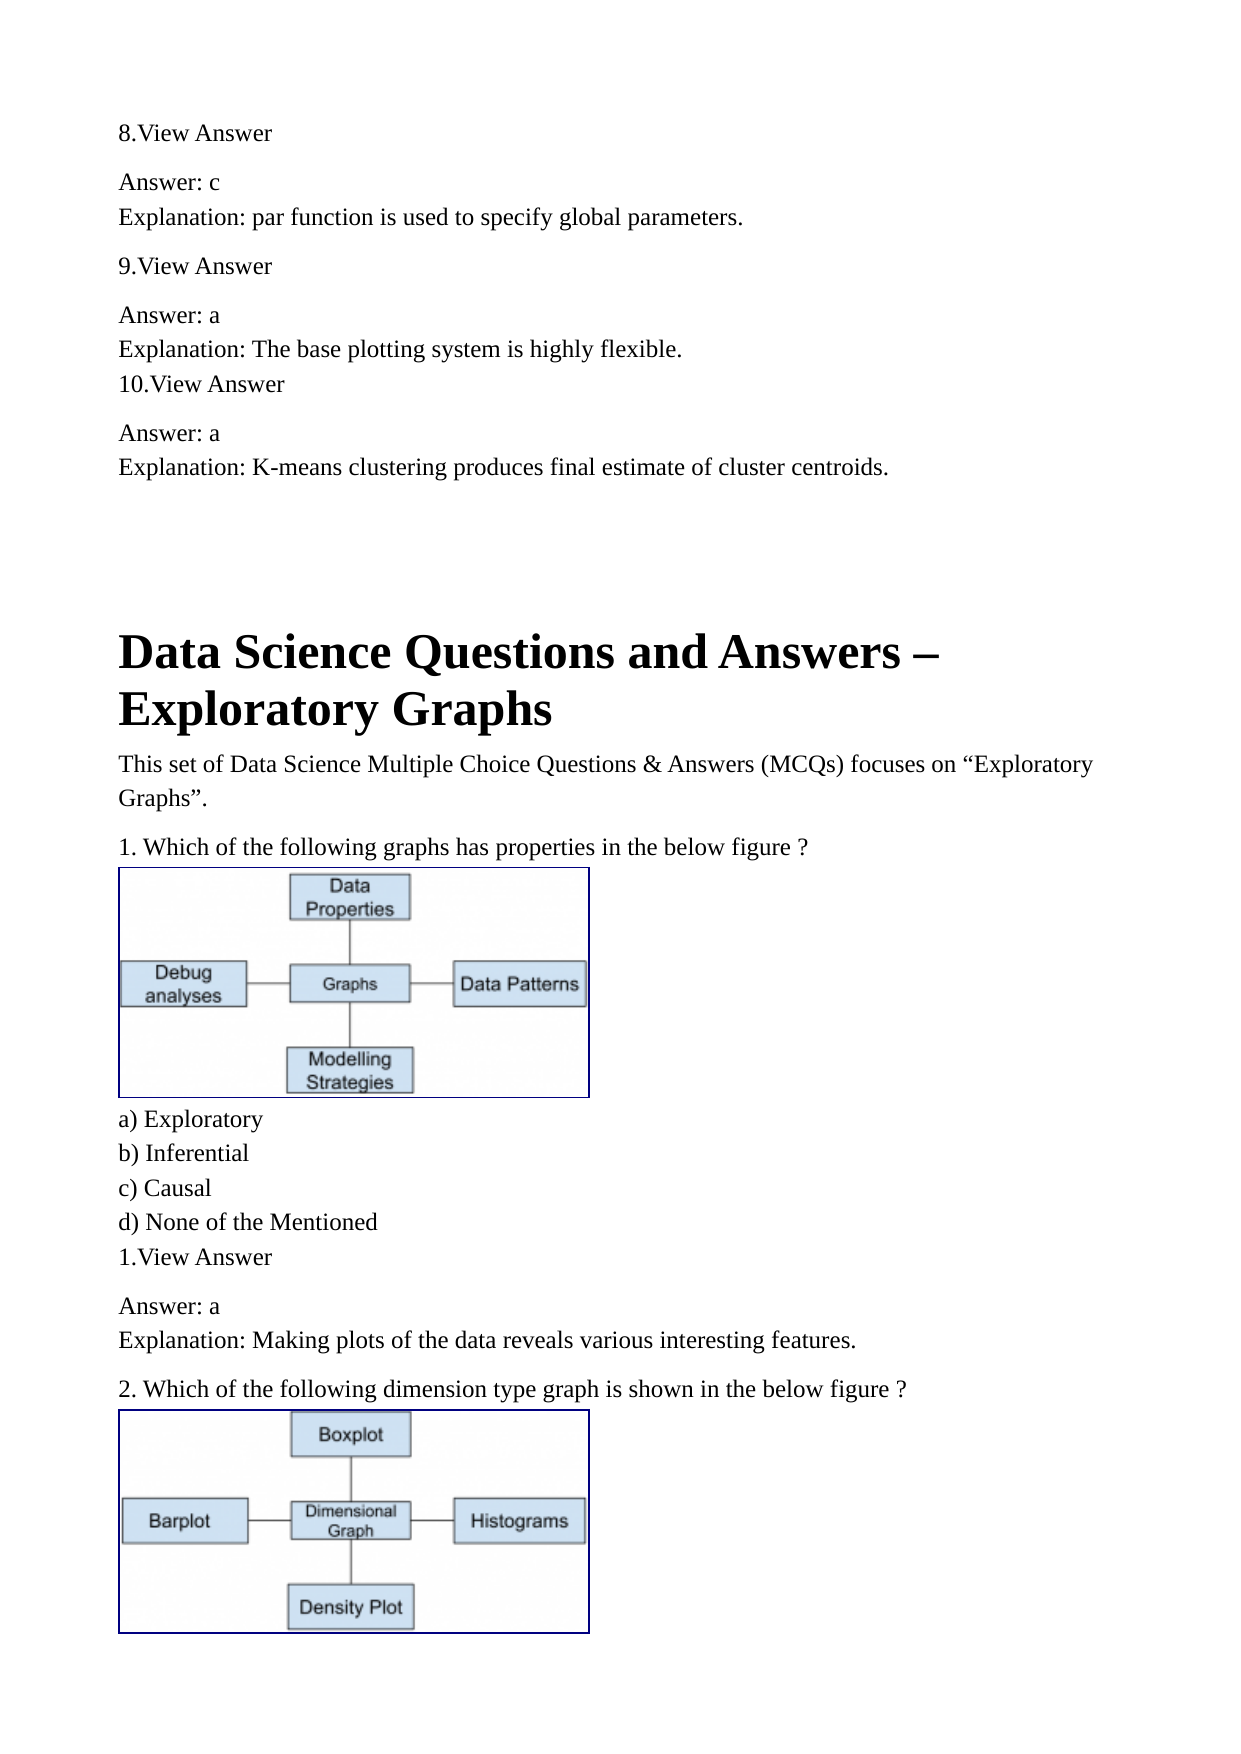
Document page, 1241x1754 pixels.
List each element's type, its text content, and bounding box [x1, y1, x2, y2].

text Answer: a Explanation: Making plots of the data reveals various interesting features. [118, 1291, 1122, 1354]
text Answer: c Explanation: par function is used to specify global parameters. [118, 167, 1122, 230]
text 2. Which of the following dimension type graph is shown in the below figure ? [118, 1374, 1122, 1634]
text Answer: a Explanation: K-means clustering produces final estimate of cluster centroids. [118, 418, 1122, 481]
text 9.View Answer [118, 251, 1122, 279]
subtitle Data Science Questions and Answers – Exploratory Graphs [118, 621, 1122, 736]
text Answer: a Explanation: The base plotting system is highly flexible. 10.View Answer [118, 300, 1122, 397]
text 1. Which of the following graphs has properties in the below figure ? a) Exploratory b) Inferential c) Causal d) None of the Mentioned 1.View Answer [118, 832, 1122, 1271]
text This set of Data Science Multiple Choice Questions & Answers (MCQs) focuses on “Exploratory Graphs”. [118, 749, 1122, 812]
text 8.View Answer [118, 118, 1122, 147]
